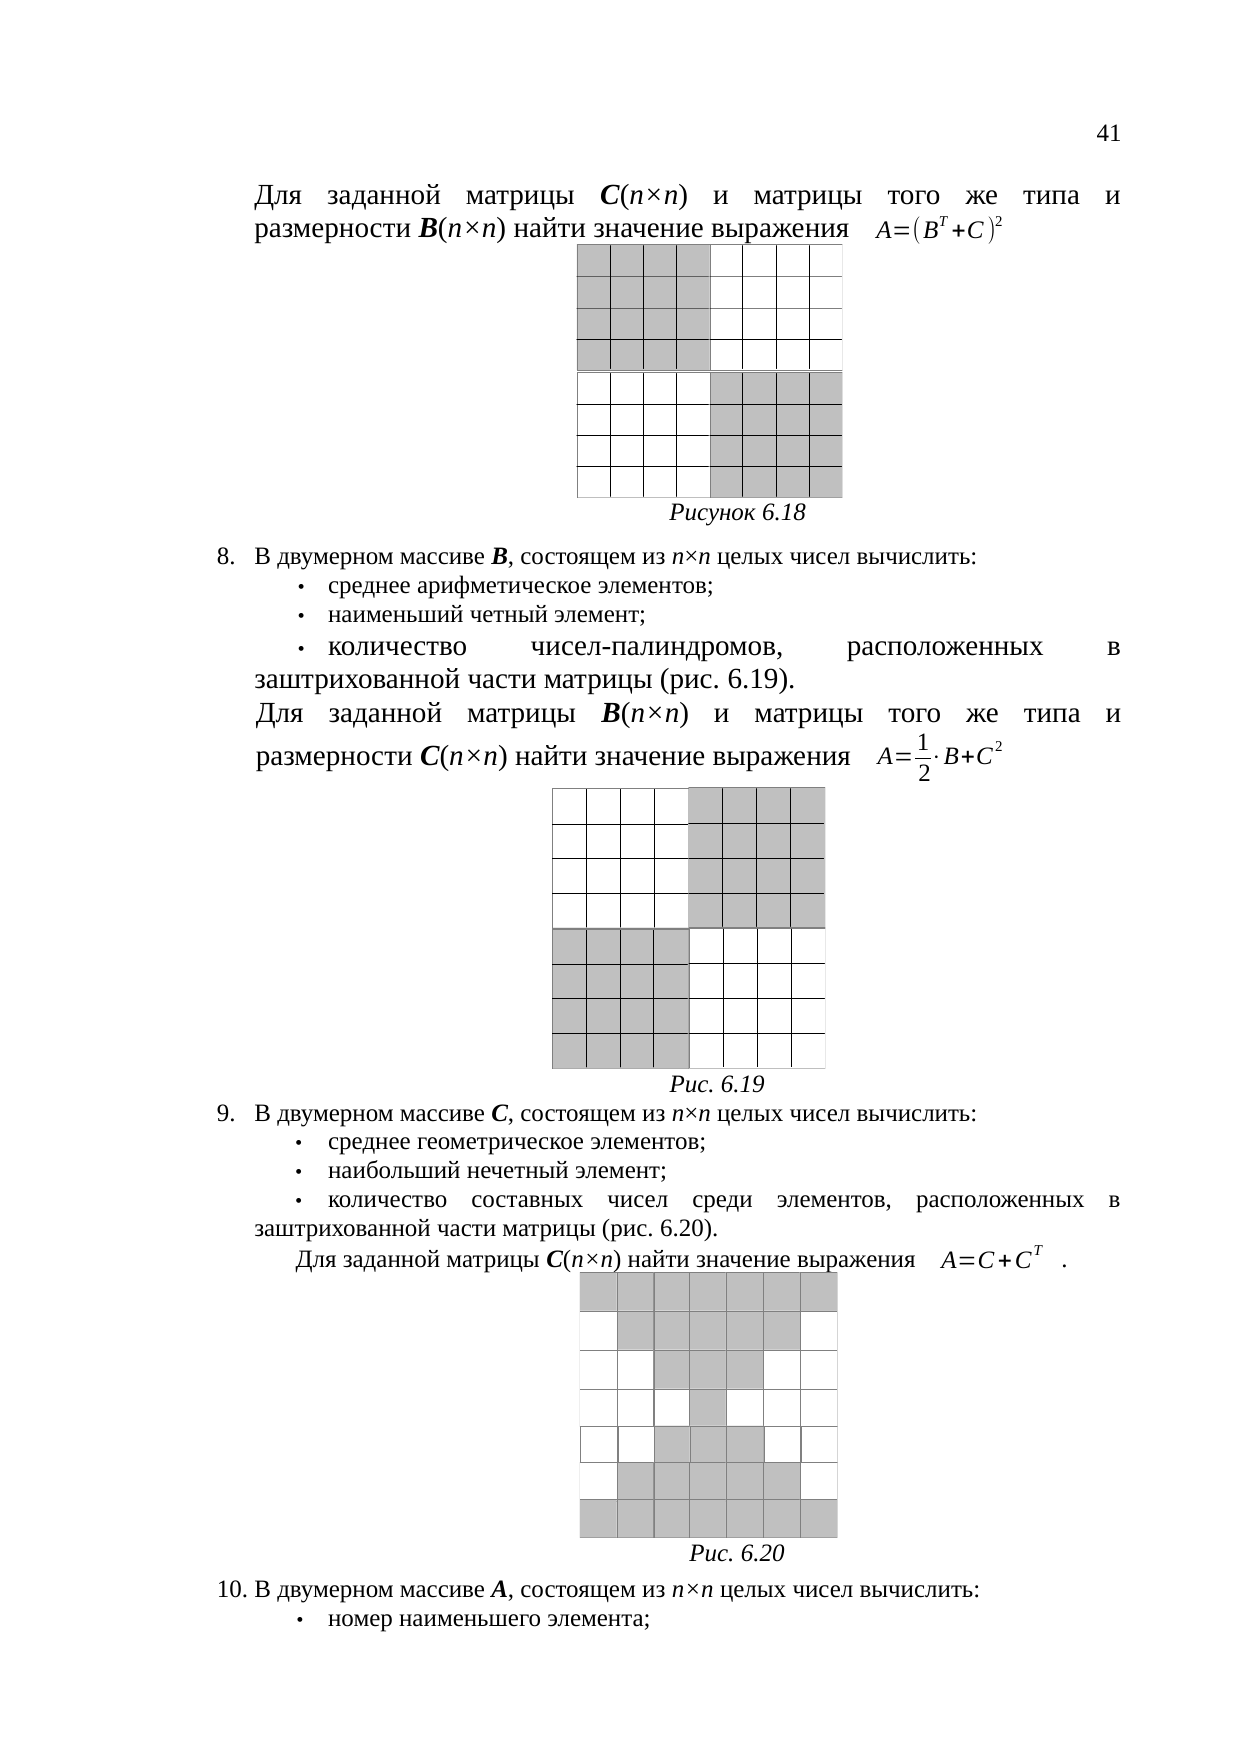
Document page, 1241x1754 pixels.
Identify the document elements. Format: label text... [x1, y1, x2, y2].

list количество чисел-палиндромов, расположенных в заштрихованной части матрицы (рис. 6.19). [254, 628, 1121, 695]
picture [576, 244, 843, 498]
list наименьший четный элемент; [254, 599, 1121, 628]
list В двумерном массиве С, состоящем из n×n целых чисел вычислить: [217, 1098, 1121, 1126]
list В двумерном массиве А, состоящем из n×n целых чисел вычислить: [217, 1574, 1121, 1603]
list наибольший нечетный элемент; [254, 1155, 1121, 1184]
list среднее арифметическое элементов; [254, 570, 1121, 599]
text Рис. 6.20 [579, 1538, 837, 1566]
list среднее геометрическое элементов; [254, 1126, 1121, 1155]
list количество составных чисел среди элементов, расположенных в заштрихованной части матрицы (рис. 6.20). [254, 1184, 1121, 1241]
text Рисунок 6.18 [576, 498, 842, 526]
text Рис. 6.19 [552, 1069, 825, 1098]
picture [552, 787, 826, 1069]
text Для заданной матрицы С(n×n) найти значение выражения . [179, 1241, 1121, 1273]
picture [579, 1272, 838, 1538]
list Для заданной матрицы С(n×n) и матрицы того же типа и размерности B(n×n) найти значение выражения [254, 177, 1121, 244]
list номер наименьшего элемента; [254, 1603, 1121, 1632]
text Для заданной матрицы B(n×n) и матрицы того же типа и размерности С(n×n) найти значение выражения [256, 695, 1121, 787]
list В двумерном массиве B, состоящем из n×n целых чисел вычислить: [217, 541, 1121, 570]
